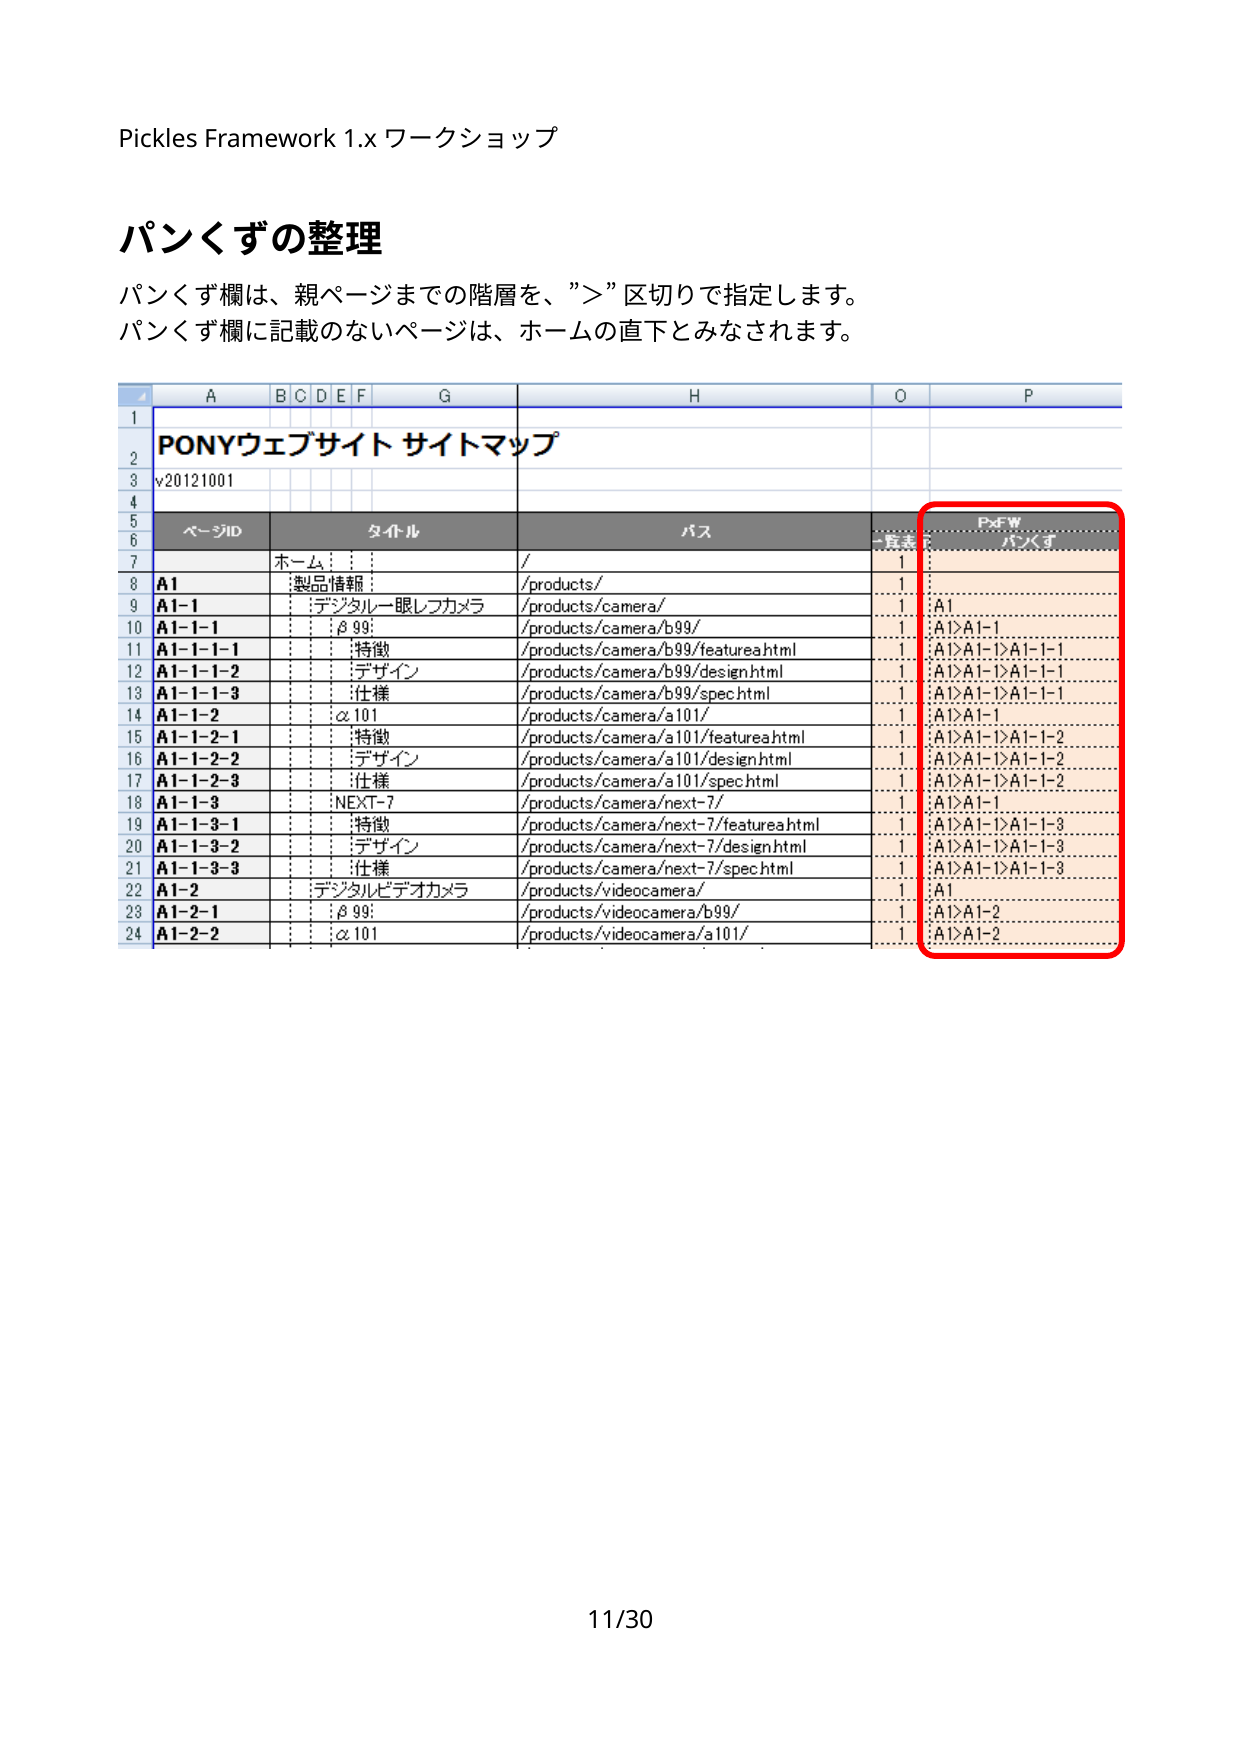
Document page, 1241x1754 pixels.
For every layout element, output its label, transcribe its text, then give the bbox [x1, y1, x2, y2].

text パンくず欄は、親ページまでの階層を、”＞” 区切りで指定します。 パンくず欄に記載のないページは、ホームの直下とみなされます。 [118, 276, 1122, 348]
picture [924, 508, 1118, 949]
picture [118, 382, 1123, 949]
subtitle パンくずの整理 [118, 209, 1122, 263]
